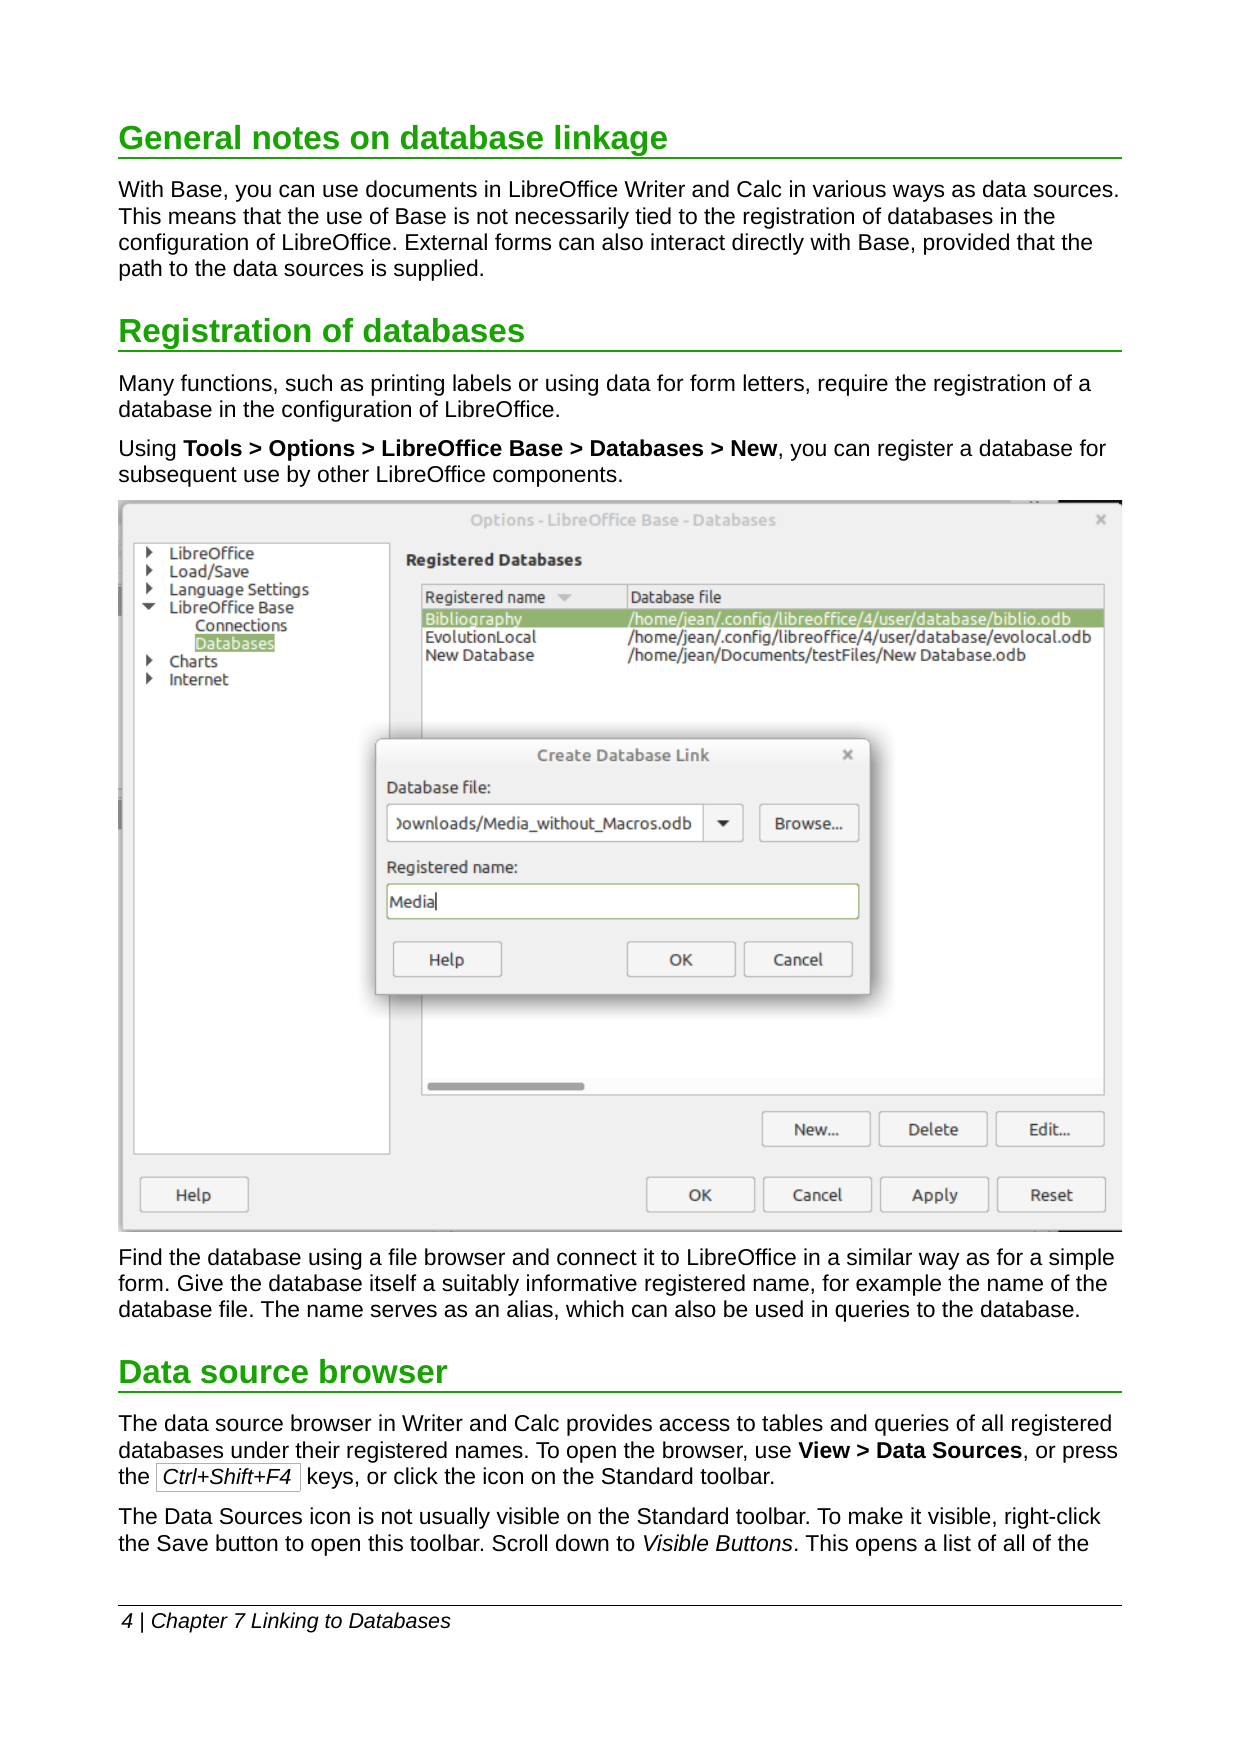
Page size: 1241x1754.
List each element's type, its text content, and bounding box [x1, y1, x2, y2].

text The Data Sources icon is not usually visible on the Standard toolbar. To make it visible, right-click the Save button to open this toolbar. Scroll down to Visible Buttons. This opens a list of all of the [118, 1503, 1122, 1556]
text With Base, you can use documents in LibreOffice Writer and Calc in various ways as data sources. This means that the use of Base is not necessarily tied to the registration of databases in the configuration of LibreOffice. External forms can also interact directly with Base, provided that the path to the data sources is supplied. [118, 176, 1122, 282]
subtitle Data source browser [118, 1352, 1122, 1391]
text Many functions, such as printing labels or using data for form letters, require the registration of a database in the configuration of LibreOffice. [118, 369, 1122, 422]
text Find the database using a file browser and connect it to LibreOffice in a similar way as for a simple form. Give the database itself a suitably informative registered name, for example the name of the database file. The name serves as an alias, which can also be used in queries to the database. [118, 1243, 1122, 1323]
text Using Tools > Options > LibreOffice Base > Databases > New, you can register a database for subsequent use by other LibreOffice components. [118, 435, 1122, 487]
subtitle General notes on database linkage [118, 118, 1122, 157]
subtitle Registration of databases [118, 311, 1122, 350]
text The data source browser in Writer and Calc provides access to tables and queries of all registered databases under their registered names. To open the browser, use View > Data Sources, or press the Ctrl+Shift+F4 keys, or click the icon on the Standard toolbar. [118, 1410, 1122, 1491]
picture [118, 500, 1123, 1232]
